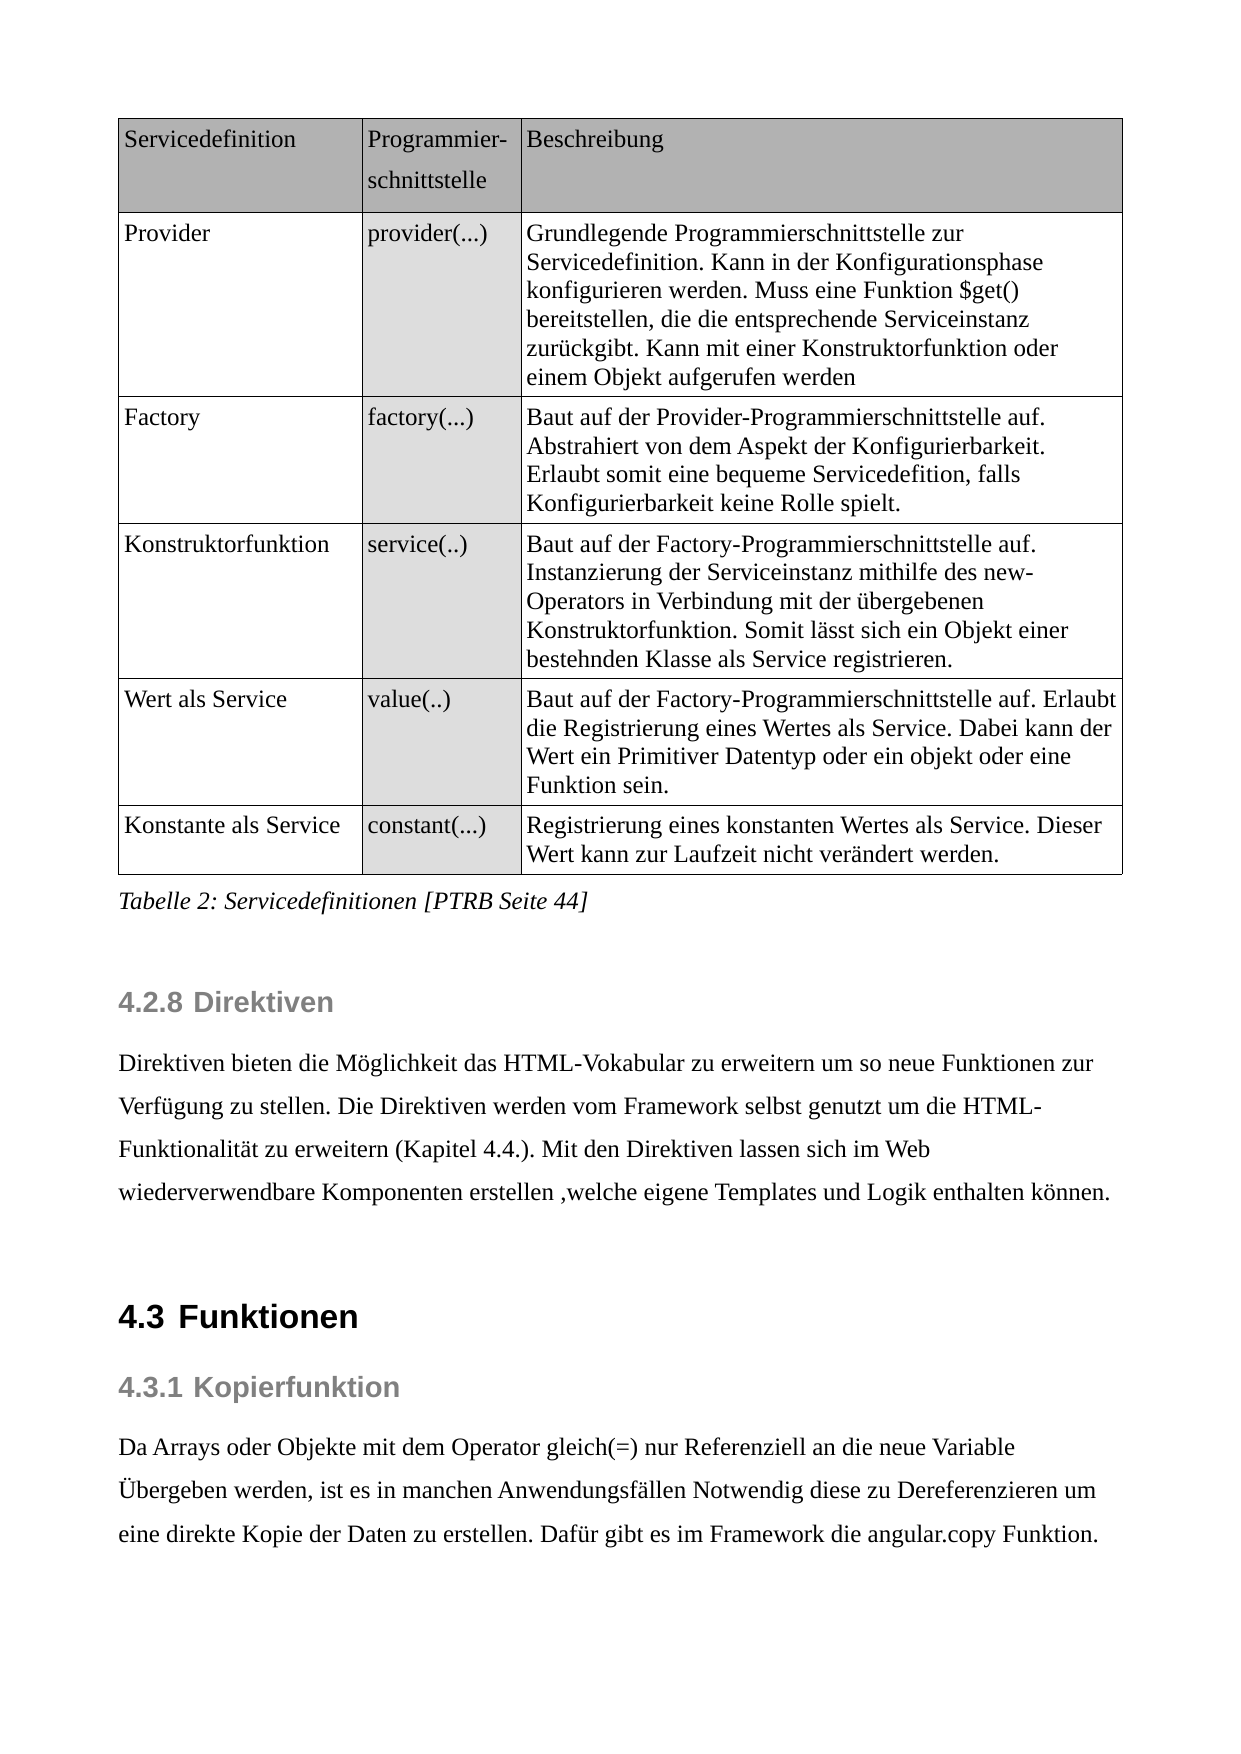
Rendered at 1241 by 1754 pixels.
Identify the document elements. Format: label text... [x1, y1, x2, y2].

table_cell constant(...) [363, 806, 521, 874]
table_cell Provider [119, 213, 362, 396]
subtitle Funktionen [118, 1297, 1122, 1336]
table_cell Baut auf der Factory-Programmierschnittstelle auf. Instanzierung der Serviceinstanz mithilfe des new-Operators in Verbindung mit der übergebenen Konstruktorfunktion. Somit lässt sich ein Objekt einer bestehnden Klasse als Service registrieren. [522, 524, 1122, 678]
subtitle Direktiven [118, 985, 1122, 1019]
text Tabelle 2: Servicedefinitionen [PTRB Seite 44] [118, 886, 1122, 915]
table_header Beschreibung [522, 119, 1122, 212]
table_cell Registrierung eines konstanten Wertes als Service. Dieser Wert kann zur Laufzeit nicht verändert werden. [522, 806, 1122, 874]
text Direktiven bieten die Möglichkeit das HTML-Vokabular zu erweitern um so neue Funktionen zur Verfügung zu stellen. Die Direktiven werden vom Framework selbst genutzt um die HTML-Funktionalität zu erweitern (Kapitel 4.4.). Mit den Direktiven lassen sich im Web wiederverwendbare Komponenten erstellen ,welche eigene Templates und Logik enthalten können. [118, 1048, 1122, 1206]
table_cell Baut auf der Factory-Programmierschnittstelle auf. Erlaubt die Registrierung eines Wertes als Service. Dabei kann der Wert ein Primitiver Datentyp oder ein objekt oder eine Funktion sein. [522, 679, 1122, 805]
table_cell service(..) [363, 524, 521, 678]
table_cell Wert als Service [119, 679, 362, 805]
subtitle Kopierfunktion [118, 1369, 1122, 1403]
table_cell Konstante als Service [119, 806, 362, 874]
table_cell value(..) [363, 679, 521, 805]
table_cell factory(...) [363, 397, 521, 523]
table_cell Factory [119, 397, 362, 523]
table_header Servicedefinition [119, 119, 362, 212]
table_cell Grundlegende Programmierschnittstelle zur Servicedefinition. Kann in der Konfigurationsphase konfigurieren werden. Muss eine Funktion $get() bereitstellen, die die entsprechende Serviceinstanz zurückgibt. Kann mit einer Konstruktorfunktion oder einem Objekt aufgerufen werden [522, 213, 1122, 396]
table_header Programmier- schnittstelle [363, 119, 521, 212]
table_cell Konstruktorfunktion [119, 524, 362, 678]
table_cell provider(...) [363, 213, 521, 396]
table_cell Baut auf der Provider-Programmierschnittstelle auf. Abstrahiert von dem Aspekt der Konfigurierbarkeit. Erlaubt somit eine bequeme Servicedefition, falls Konfigurierbarkeit keine Rolle spielt. [522, 397, 1122, 523]
text Da Arrays oder Objekte mit dem Operator gleich(=) nur Referenziell an die neue Variable Übergeben werden, ist es in manchen Anwendungsfällen Notwendig diese zu Dereferenzieren um eine direkte Kopie der Daten zu erstellen. Dafür gibt es im Framework die angular.copy Funktion. [118, 1432, 1122, 1547]
